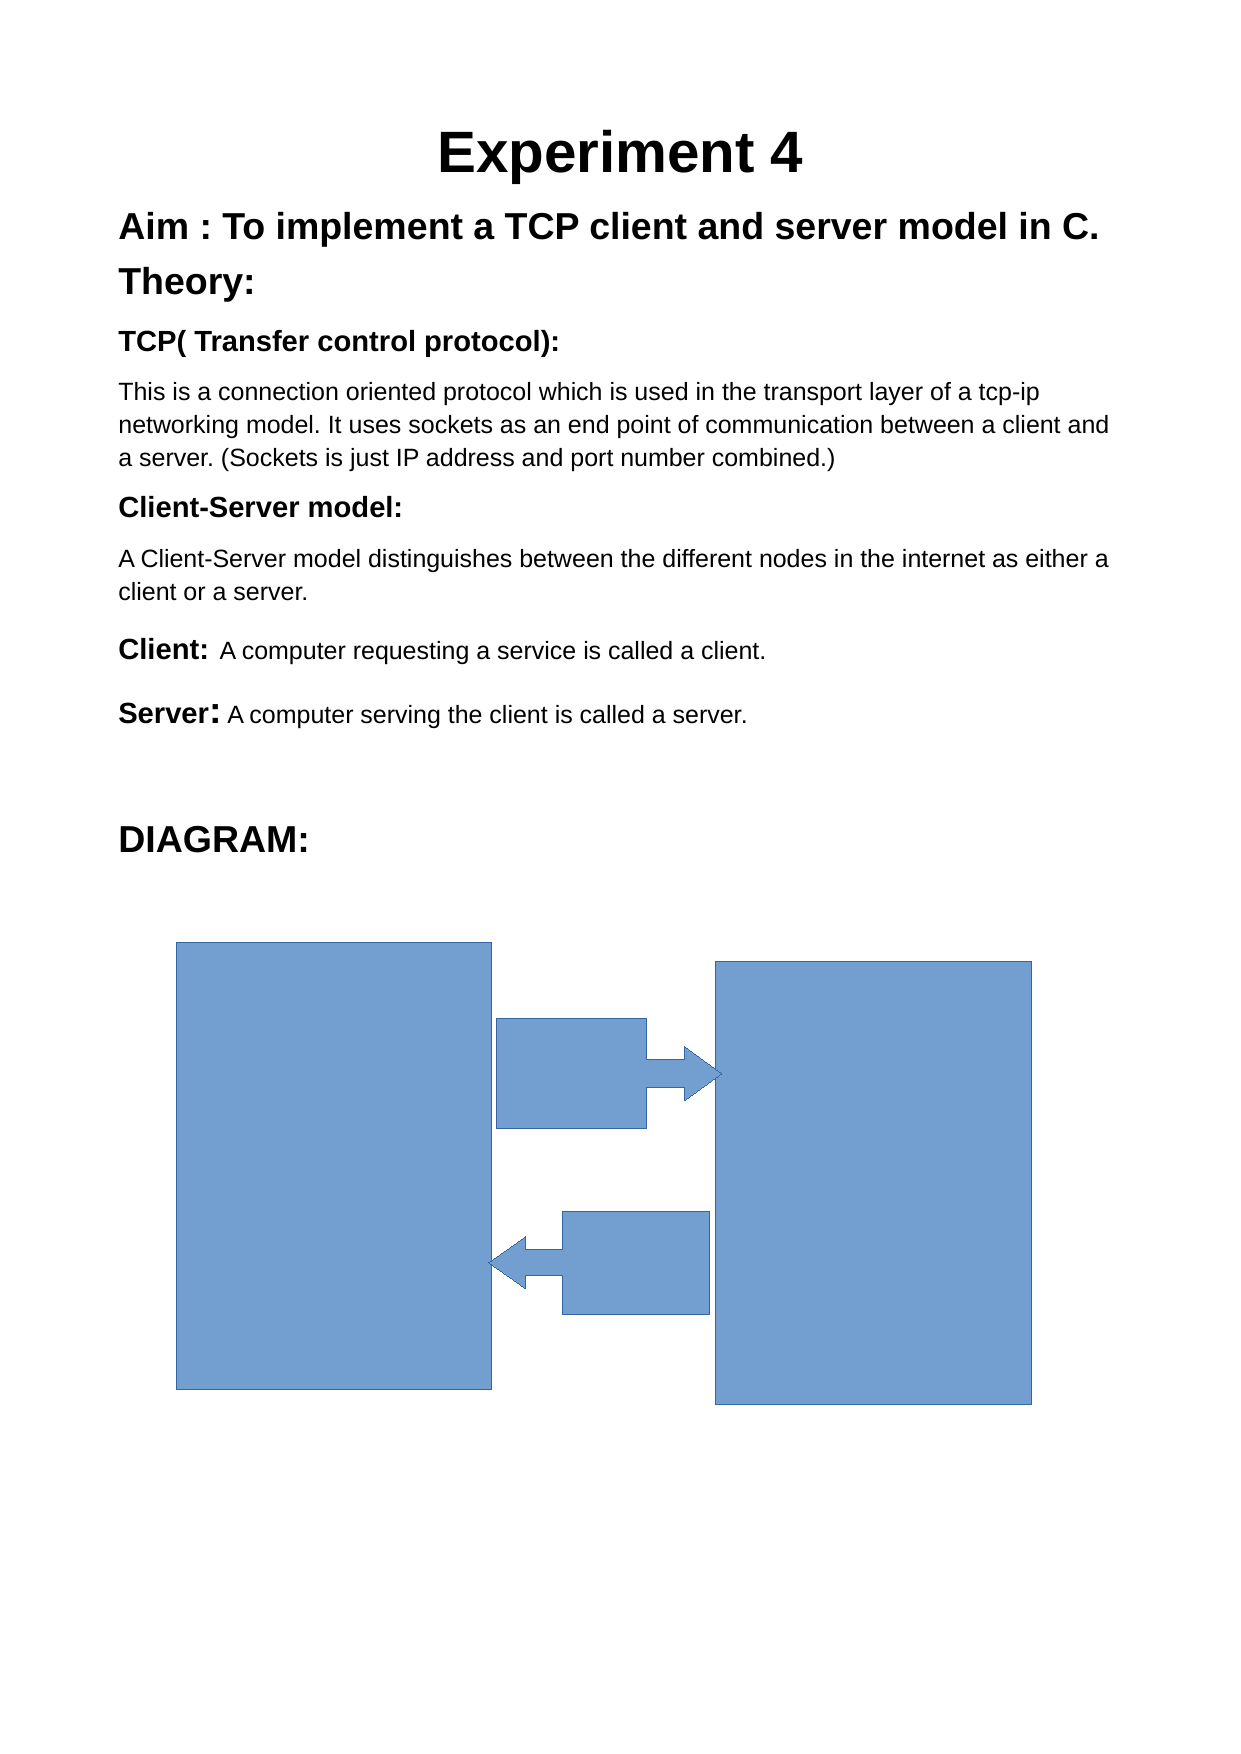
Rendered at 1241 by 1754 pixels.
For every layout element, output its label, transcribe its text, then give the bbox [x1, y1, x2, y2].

title Experiment 4 [118, 118, 1122, 185]
text Client: A computer requesting a service is called a client. [118, 624, 1122, 667]
text Client Server [492, 1330, 715, 1373]
text This is a connection oriented protocol which is used in the transport layer of a tcp-ip networking model. It uses sockets as an end point of communication between a client and a server. (Sockets is just IP address and port number combined.) [118, 377, 1122, 472]
subtitle Aim : To implement a TCP client and server model in C. [118, 204, 1122, 247]
text Theory: [118, 259, 1122, 303]
text Client Server [1032, 1330, 1122, 1373]
text Client Module [492, 1138, 715, 1181]
text DIAGRAM: [118, 817, 1122, 860]
text A Client-Server model distinguishes between the different nodes in the internet as either a client or a server. [118, 544, 1122, 605]
text Client-Server model: [118, 491, 1122, 524]
text Client Server [118, 1330, 176, 1373]
text TCP( Transfer control protocol): [118, 324, 1122, 357]
text Client Module [1032, 1138, 1122, 1181]
text Server: A computer serving the client is called a server. [118, 688, 1122, 732]
text Client Module [118, 1138, 176, 1181]
